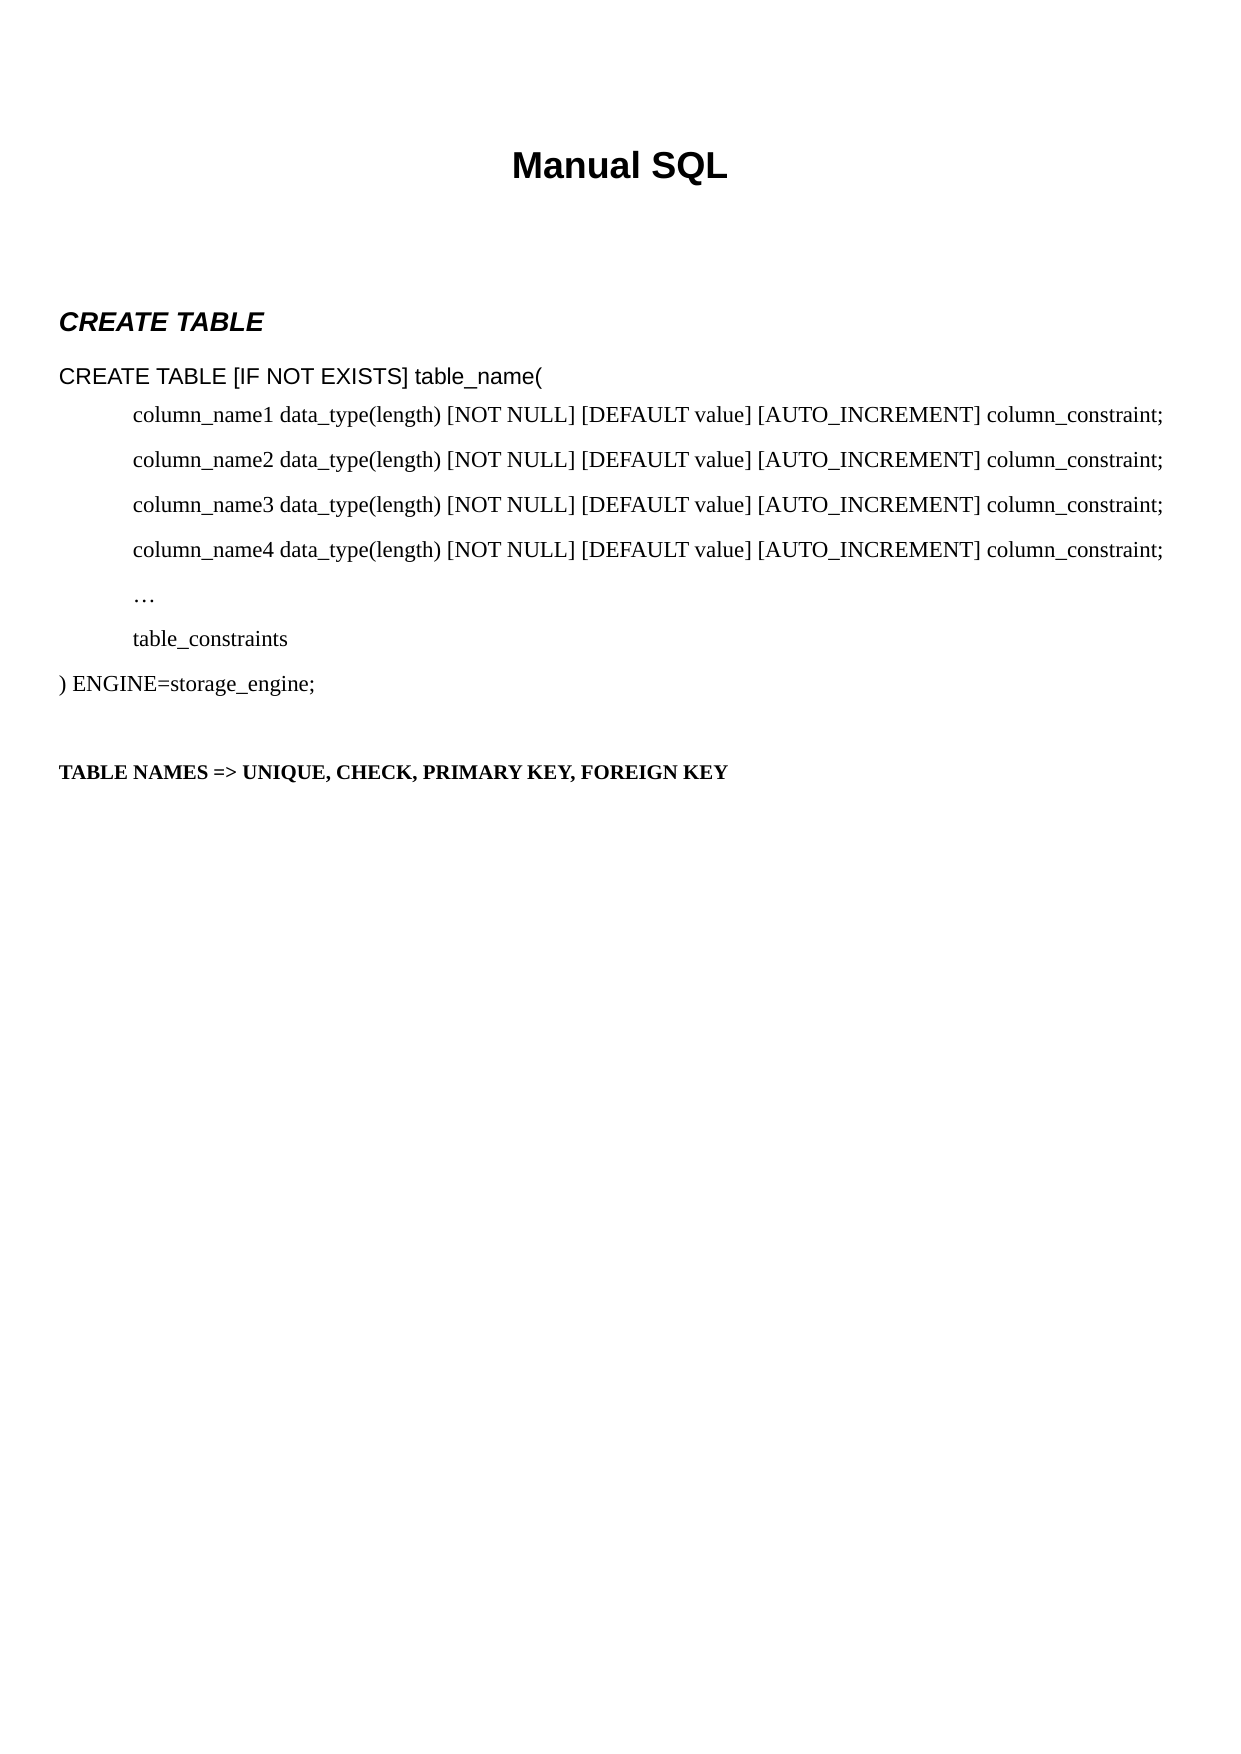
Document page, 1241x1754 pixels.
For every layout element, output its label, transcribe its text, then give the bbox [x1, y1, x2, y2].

text column_name4 data_type(length) [NOT NULL] [DEFAULT value] [AUTO_INCREMENT] column_constraint; [59, 536, 1181, 562]
text column_name2 data_type(length) [NOT NULL] [DEFAULT value] [AUTO_INCREMENT] column_constraint; [59, 446, 1181, 473]
subtitle Manual SQL [59, 143, 1181, 186]
subtitle CREATE TABLE [59, 306, 1181, 338]
text … [59, 581, 1181, 607]
text column_name3 data_type(length) [NOT NULL] [DEFAULT value] [AUTO_INCREMENT] column_constraint; [59, 491, 1181, 517]
text TABLE NAMES => UNIQUE, CHECK, PRIMARY KEY, FOREIGN KEY [59, 760, 1181, 784]
subtitle CREATE TABLE [IF NOT EXISTS] table_name( [59, 363, 1181, 389]
text ) ENGINE=storage_engine; [59, 670, 1181, 697]
text column_name1 data_type(length) [NOT NULL] [DEFAULT value] [AUTO_INCREMENT] column_constraint; [59, 402, 1181, 428]
text table_constraints [59, 626, 1181, 652]
